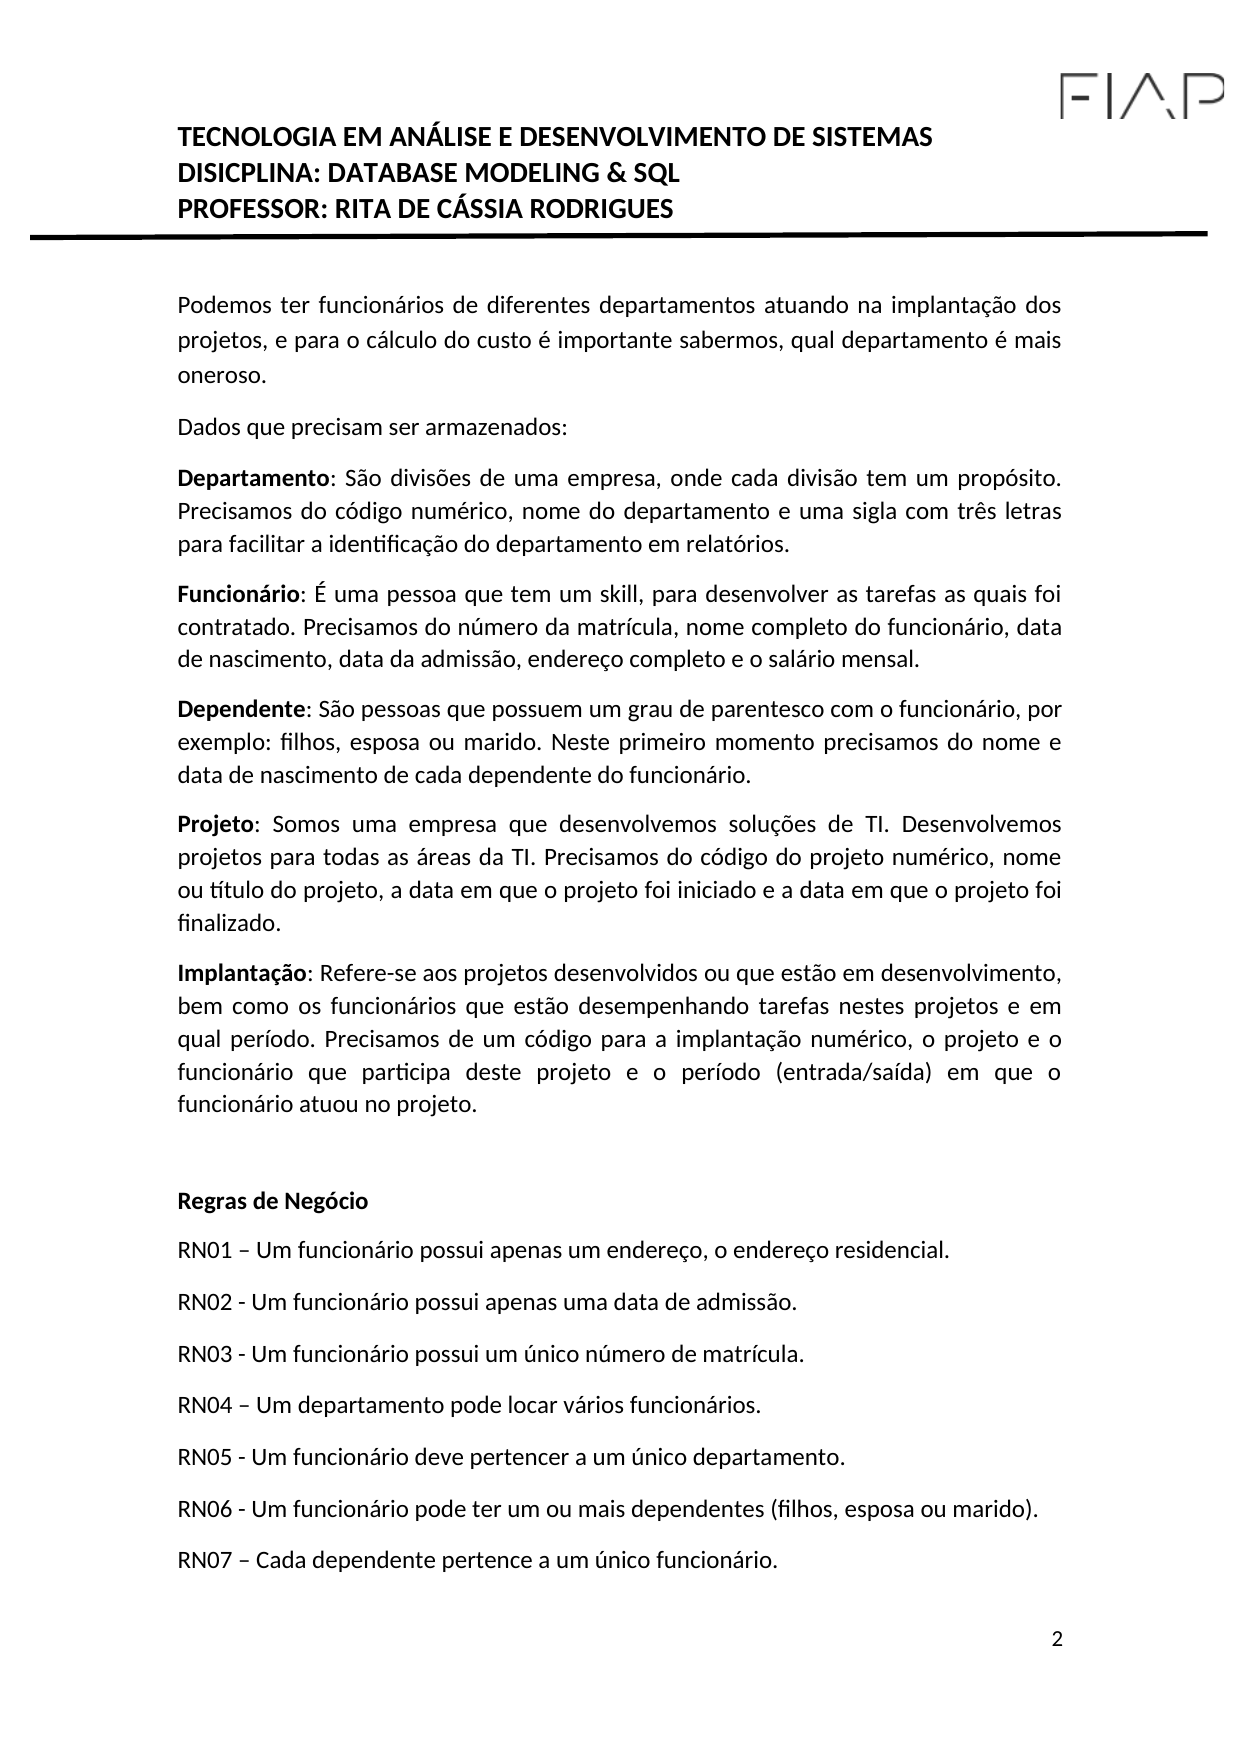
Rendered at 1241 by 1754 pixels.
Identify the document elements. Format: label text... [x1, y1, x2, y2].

text RN07 – Cada dependente pertence a um único funcionário. [177, 1545, 1063, 1575]
text Regras de Negócio [177, 1185, 1063, 1216]
text RN01 – Um funcionário possui apenas um endereço, o endereço residencial. [177, 1235, 1063, 1265]
text Funcionário: É uma pessoa que tem um skill, para desenvolver as tarefas as quais foi contratado. Precisamos do número da matrícula, nome completo do funcionário, data de nascimento, data da admissão, endereço completo e o salário mensal. [177, 578, 1063, 674]
text RN03 - Um funcionário possui um único número de matrícula. [177, 1338, 1063, 1368]
text Podemos ter funcionários de diferentes departamentos atuando na implantação dos projetos, e para o cálculo do custo é importante sabermos, qual departamento é mais oneroso. [177, 289, 1063, 389]
text RN04 – Um departamento pode locar vários funcionários. [177, 1390, 1063, 1420]
text Dados que precisam ser armazenados: [177, 411, 1063, 441]
text RN02 - Um funcionário possui apenas uma data de admissão. [177, 1286, 1063, 1317]
text RN05 - Um funcionário deve pertencer a um único departamento. [177, 1441, 1063, 1472]
text Dependente: São pessoas que possuem um grau de parentesco com o funcionário, por exemplo: filhos, esposa ou marido. Neste primeiro momento precisamos do nome e data de nascimento de cada dependente do funcionário. [177, 693, 1063, 789]
text Implantação: Refere-se aos projetos desenvolvidos ou que estão em desenvolvimento, bem como os funcionários que estão desempenhando tarefas nestes projetos e em qual período. Precisamos de um código para a implantação numérico, o projeto e o funcionário que participa deste projeto e o período (entrada/saída) em que o funcionário atuou no projeto. [177, 957, 1063, 1119]
text Departamento: São divisões de uma empresa, onde cada divisão tem um propósito. Precisamos do código numérico, nome do departamento e uma sigla com três letras para facilitar a identificação do departamento em relatórios. [177, 462, 1063, 559]
text RN06 - Um funcionário pode ter um ou mais dependentes (filhos, esposa ou marido). [177, 1493, 1063, 1523]
text Projeto: Somos uma empresa que desenvolvemos soluções de TI. Desenvolvemos projetos para todas as áreas da TI. Precisamos do código do projeto numérico, nome ou título do projeto, a data em que o projeto foi iniciado e a data em que o projeto foi finalizado. [177, 809, 1063, 938]
